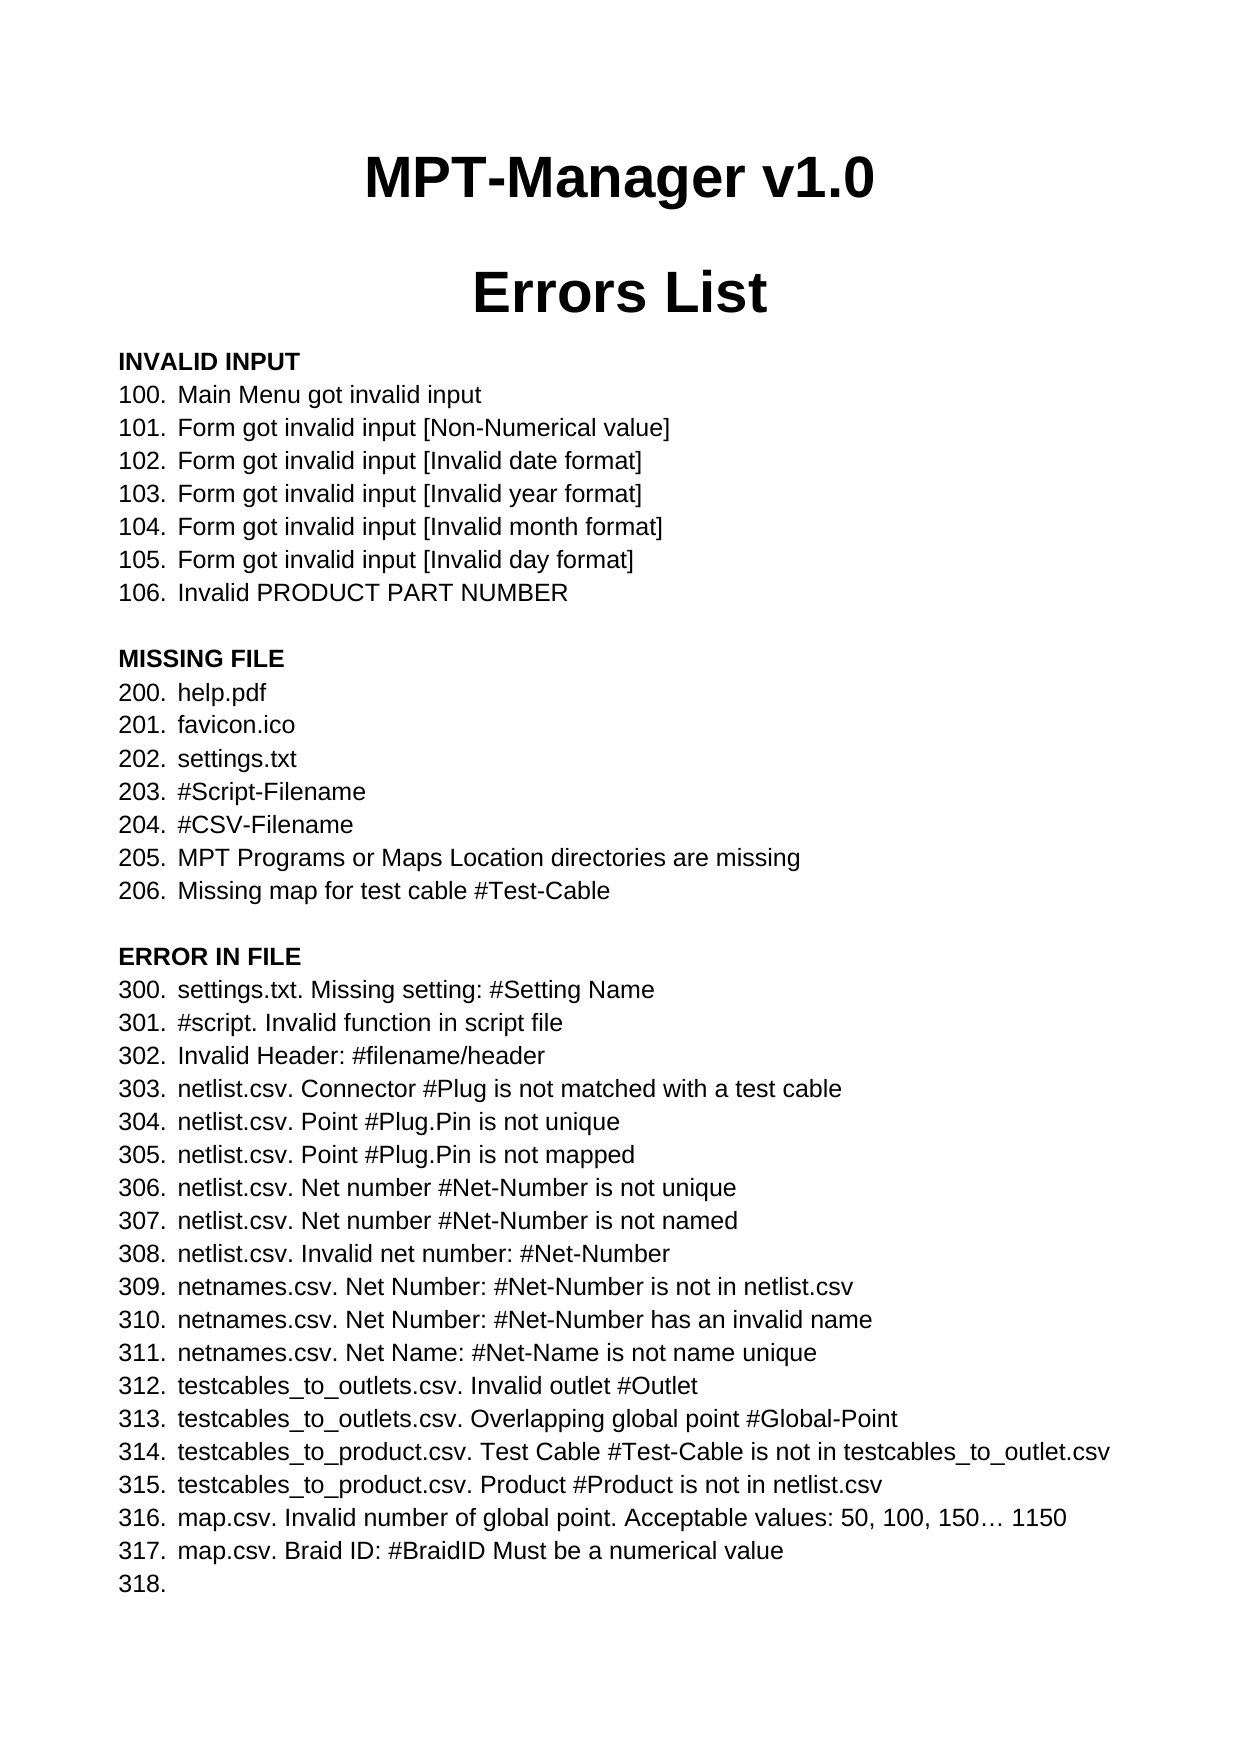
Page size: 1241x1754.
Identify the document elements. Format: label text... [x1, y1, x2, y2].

list Form got invalid input [Non-Numerical value] [118, 413, 1122, 442]
list Invalid Header: #filename/header [118, 1041, 1122, 1069]
list settings.txt. Missing setting: #Setting Name [118, 975, 1122, 1003]
list help.pdf [118, 677, 1122, 706]
list netlist.csv. Net number #Net-Number is not named [118, 1206, 1122, 1234]
title Errors List [118, 258, 1122, 325]
list #Script-Filename [118, 777, 1122, 805]
list #script. Invalid function in script file [118, 1008, 1122, 1036]
list Form got invalid input [Invalid day format] [118, 545, 1122, 574]
list map.csv. Braid ID: #BraidID Must be a numerical value [118, 1536, 1122, 1565]
text INVALID INPUT [118, 347, 1122, 376]
list Missing map for test cable #Test-Cable [118, 876, 1122, 904]
list netnames.csv. Net Number: #Net-Number has an invalid name [118, 1305, 1122, 1334]
list testcables_to_product.csv. Product #Product is not in netlist.csv [118, 1470, 1122, 1499]
list testcables_to_product.csv. Test Cable #Test-Cable is not in testcables_to_outlet.csv [118, 1437, 1122, 1466]
list Invalid PRODUCT PART NUMBER [118, 578, 1122, 607]
list MPT Programs or Maps Location directories are missing [118, 843, 1122, 871]
list netlist.csv. Point #Plug.Pin is not mapped [118, 1140, 1122, 1168]
list netlist.csv. Point #Plug.Pin is not unique [118, 1107, 1122, 1136]
list settings.txt [118, 743, 1122, 772]
list Form got invalid input [Invalid date format] [118, 446, 1122, 475]
title MPT-Manager v1.0 [118, 143, 1122, 210]
list Form got invalid input [Invalid month format] [118, 512, 1122, 541]
list testcables_to_outlets.csv. Overlapping global point #Global-Point [118, 1404, 1122, 1433]
list Form got invalid input [Invalid year format] [118, 479, 1122, 508]
list #CSV-Filename [118, 809, 1122, 838]
list netlist.csv. Net number #Net-Number is not unique [118, 1173, 1122, 1202]
list testcables_to_outlets.csv. Invalid outlet #Outlet [118, 1371, 1122, 1400]
list map.csv. Invalid number of global point. Acceptable values: 50, 100, 150… 1150 [118, 1503, 1122, 1532]
list netlist.csv. Connector #Plug is not matched with a test cable [118, 1074, 1122, 1102]
list Main Menu got invalid input [118, 380, 1122, 409]
text MISSING FILE [118, 644, 1122, 673]
text ERROR IN FILE [118, 942, 1122, 970]
list favicon.ico [118, 711, 1122, 739]
list netnames.csv. Net Name: #Net-Name is not name unique [118, 1338, 1122, 1367]
list netnames.csv. Net Number: #Net-Number is not in netlist.csv [118, 1272, 1122, 1301]
list netlist.csv. Invalid net number: #Net-Number [118, 1239, 1122, 1268]
